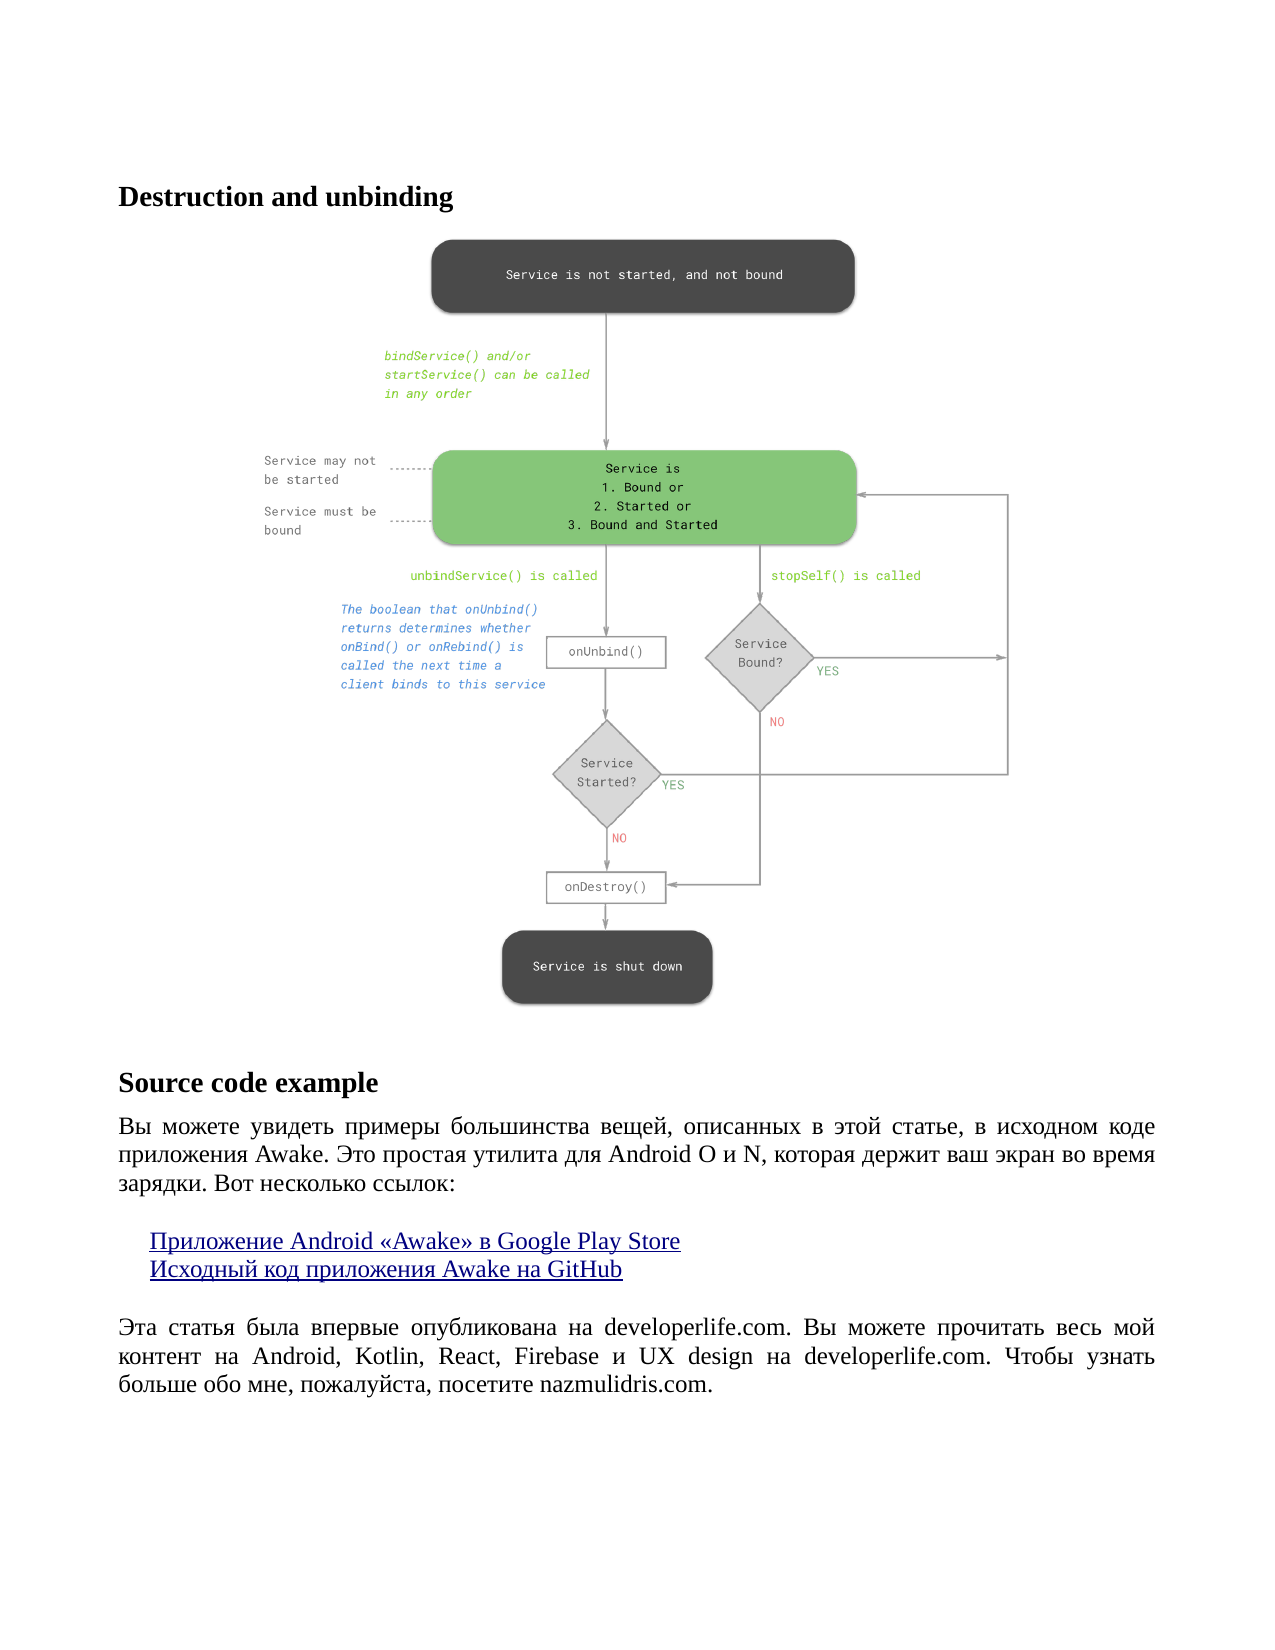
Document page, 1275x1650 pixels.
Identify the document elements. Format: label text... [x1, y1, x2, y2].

text Вы можете увидеть примеры большинства вещей, описанных в этой статье, в исходном коде приложения Awake. Это простая утилита для Android O и N, которая держит ваш экран во время зарядки. Вот несколько ссылок: [118, 1111, 1157, 1197]
text Эта статья была впервые опубликована на developerlife.com. Вы можете прочитать весь мой контент на Android, Kotlin, React, Firebase и UX design на developerlife.com. Чтобы узнать больше обо мне, пожалуйста, посетите nazmulidris.com. [118, 1312, 1157, 1398]
text Приложение Android «Awake» в Google Play Store [118, 1226, 1157, 1254]
text Исходный код приложения Awake на GitHub [118, 1254, 1157, 1283]
subtitle Destruction and unbinding [118, 179, 1157, 212]
picture [245, 224, 1030, 1018]
subtitle Source code example [118, 1065, 1157, 1098]
